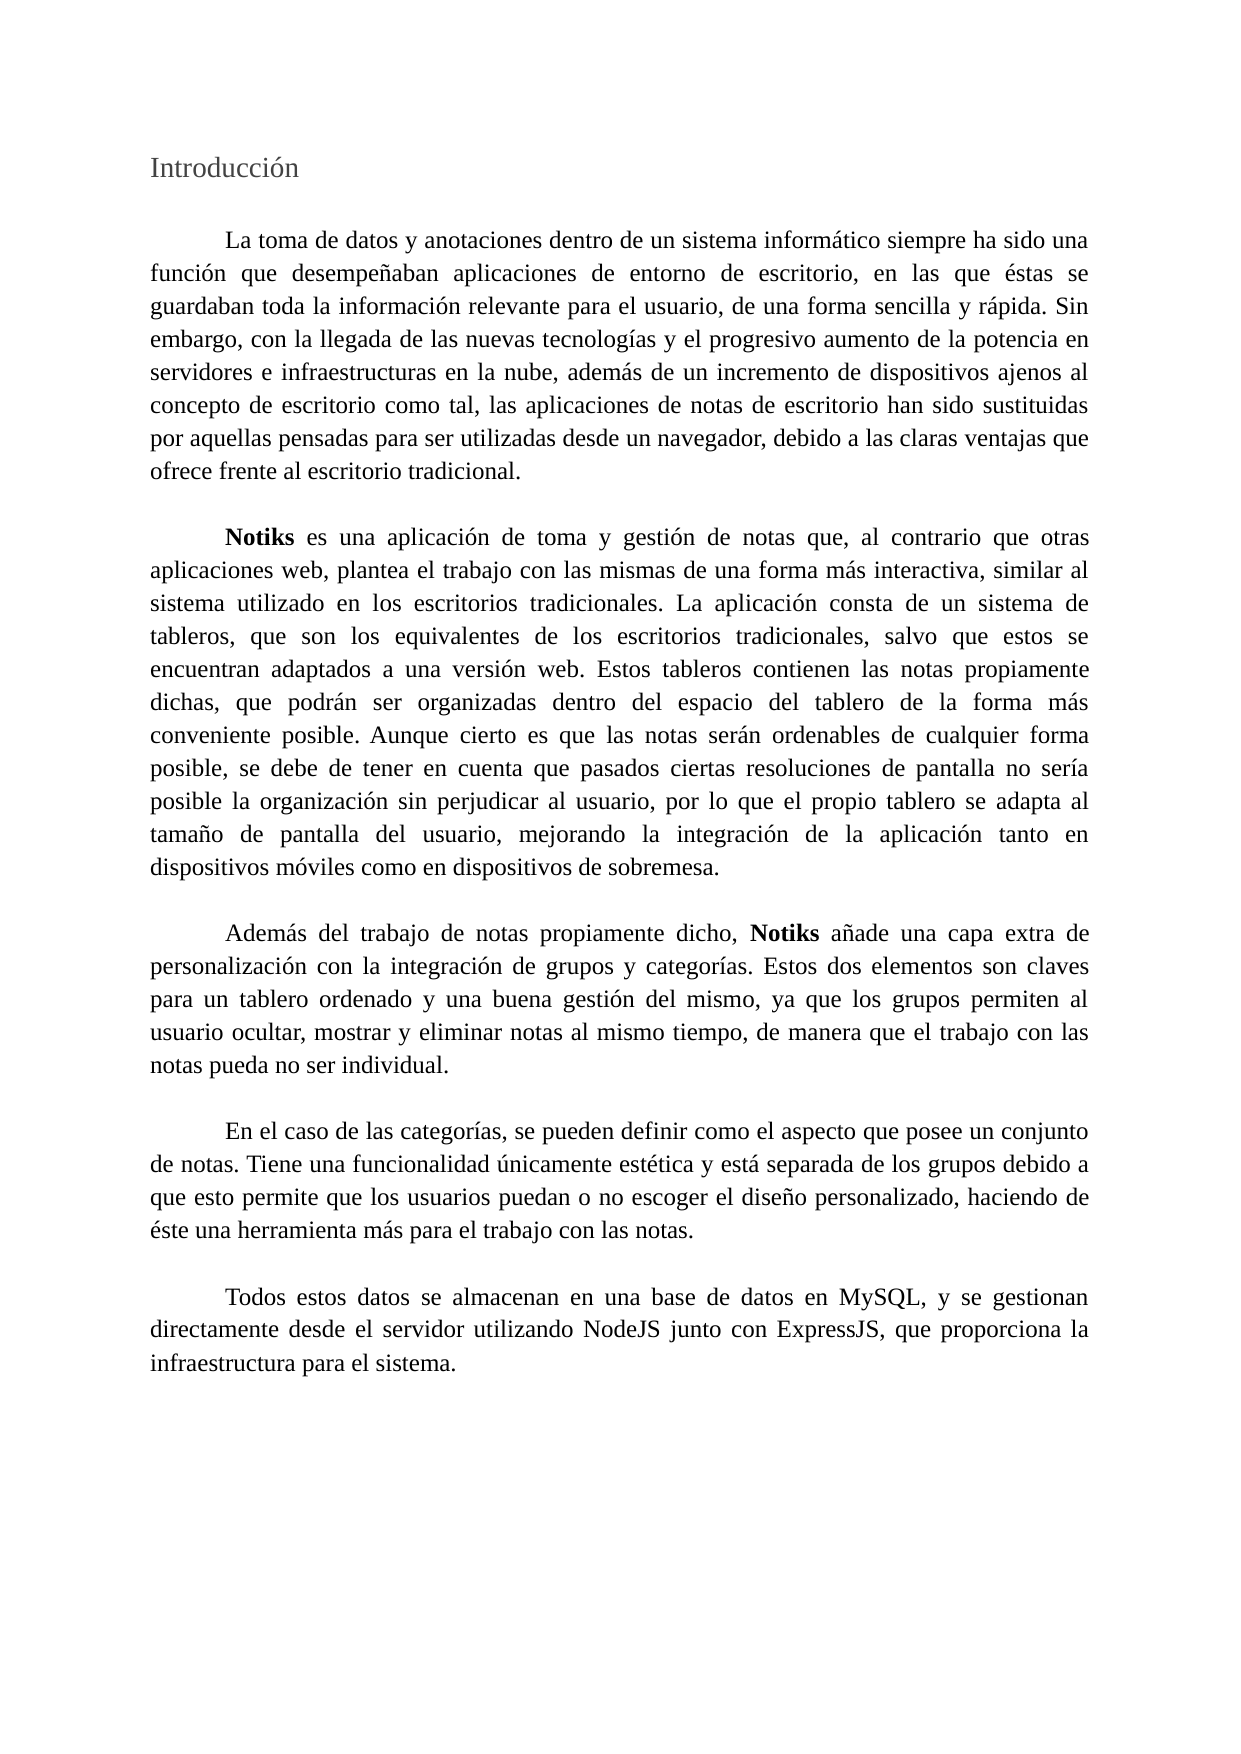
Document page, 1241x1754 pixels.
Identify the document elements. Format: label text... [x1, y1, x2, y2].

text Notiks es una aplicación de toma y gestión de notas que, al contrario que otras aplicaciones web, plantea el trabajo con las mismas de una forma más interactiva, similar al sistema utilizado en los escritorios tradicionales. La aplicación consta de un sistema de tableros, que son los equivalentes de los escritorios tradicionales, salvo que estos se encuentran adaptados a una versión web. Estos tableros contienen las notas propiamente dichas, que podrán ser organizadas dentro del espacio del tablero de la forma más conveniente posible. Aunque cierto es que las notas serán ordenables de cualquier forma posible, se debe de tener en cuenta que pasados ciertas resoluciones de pantalla no sería posible la organización sin perjudicar al usuario, por lo que el propio tablero se adapta al tamaño de pantalla del usuario, mejorando la integración de la aplicación tanto en dispositivos móviles como en dispositivos de sobremesa. [150, 522, 1090, 881]
text En el caso de las categorías, se pueden definir como el aspecto que posee un conjunto de notas. Tiene una funcionalidad únicamente estética y está separada de los grupos debido a que esto permite que los usuarios puedan o no escoger el diseño personalizado, haciendo de éste una herramienta más para el trabajo con las notas. [150, 1116, 1090, 1244]
subtitle Introducción [150, 150, 1090, 183]
text La toma de datos y anotaciones dentro de un sistema informático siempre ha sido una función que desempeñaban aplicaciones de entorno de escritorio, en las que éstas se guardaban toda la información relevante para el usuario, de una forma sencilla y rápida. Sin embargo, con la llegada de las nuevas tecnologías y el progresivo aumento de la potencia en servidores e infraestructuras en la nube, además de un incremento de dispositivos ajenos al concepto de escritorio como tal, las aplicaciones de notas de escritorio han sido sustituidas por aquellas pensadas para ser utilizadas desde un navegador, debido a las claras ventajas que ofrece frente al escritorio tradicional. [150, 225, 1090, 485]
text Además del trabajo de notas propiamente dicho, Notiks añade una capa extra de personalización con la integración de grupos y categorías. Estos dos elementos son claves para un tablero ordenado y una buena gestión del mismo, ya que los grupos permiten al usuario ocultar, mostrar y eliminar notas al mismo tiempo, de manera que el trabajo con las notas pueda no ser individual. [150, 918, 1090, 1079]
text Todos estos datos se almacenan en una base de datos en MySQL, y se gestionan directamente desde el servidor utilizando NodeJS junto con ExpressJS, que proporciona la infraestructura para el sistema. [150, 1282, 1090, 1376]
